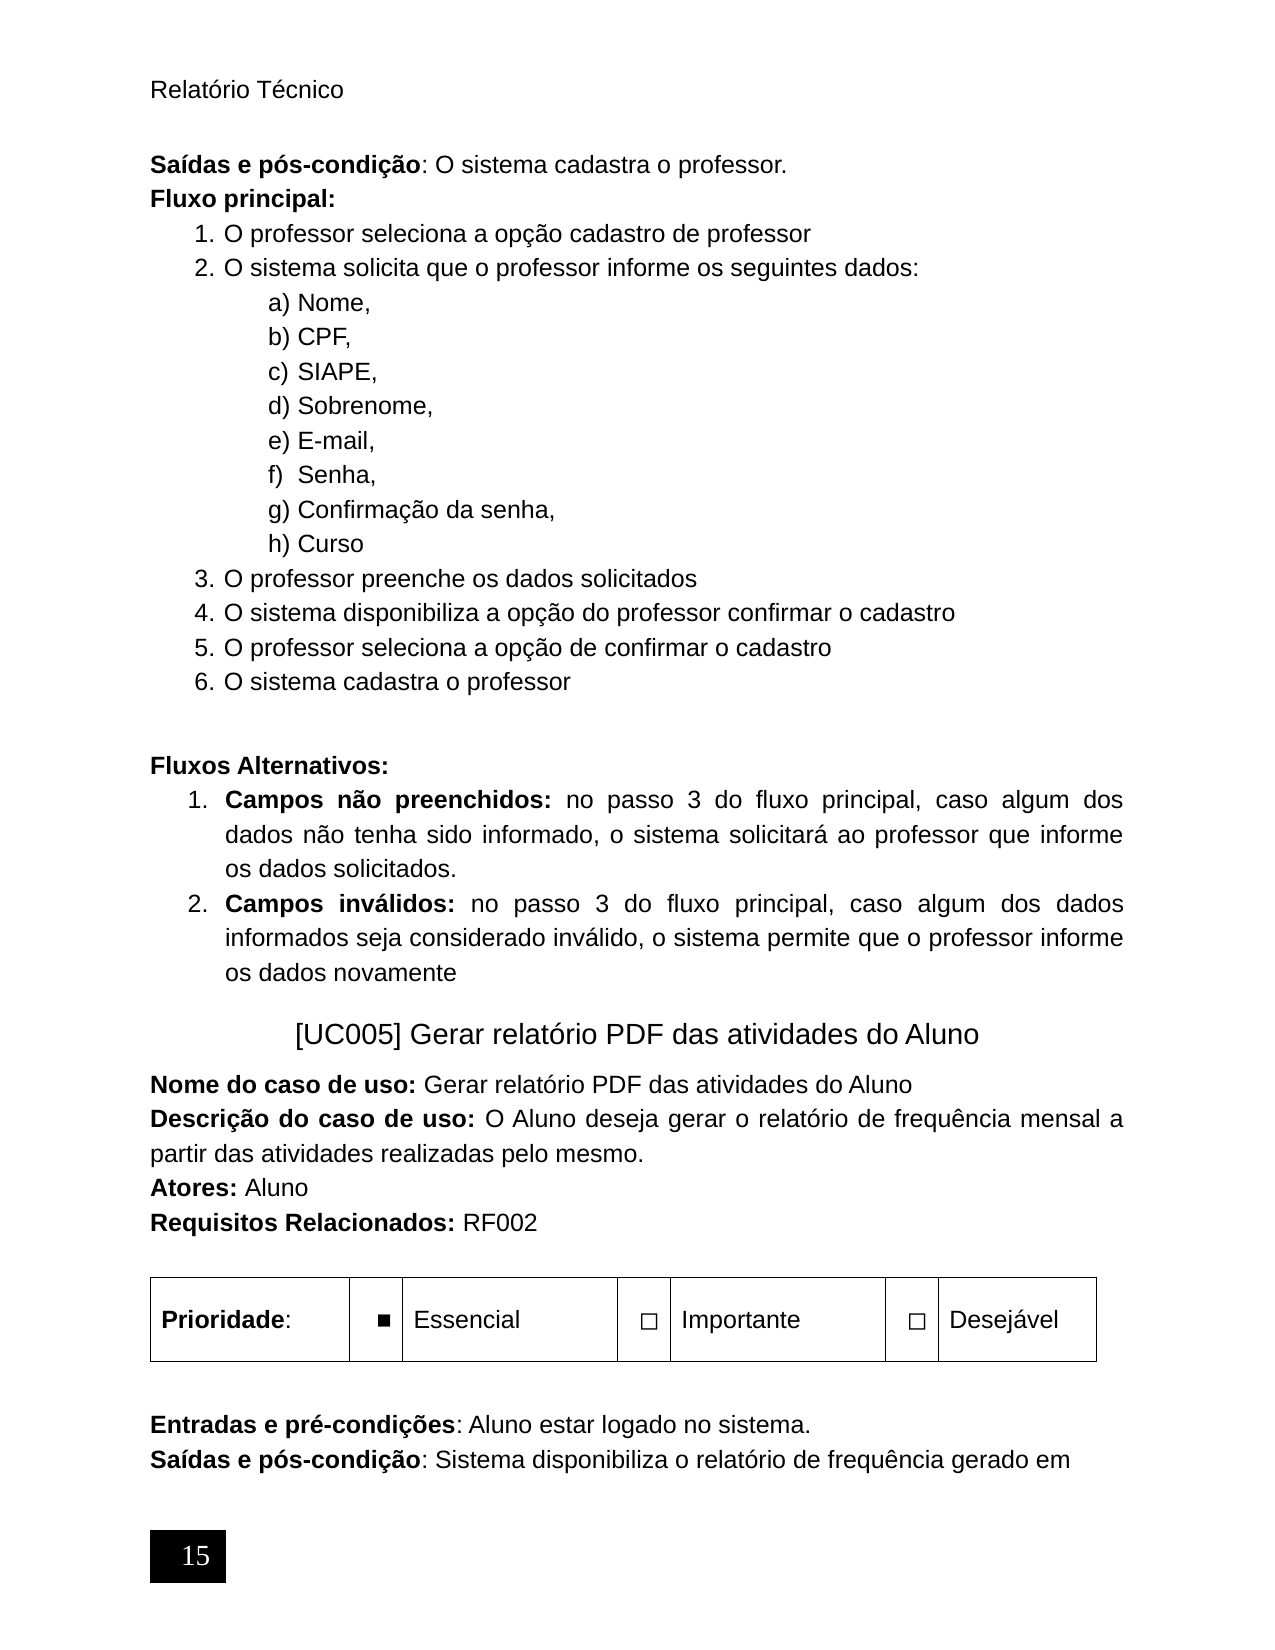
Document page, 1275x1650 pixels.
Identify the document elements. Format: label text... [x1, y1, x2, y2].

list Senha, [268, 460, 1125, 489]
text Descrição do caso de uso: O Aluno deseja gerar o relatório de frequência mensal a partir das atividades realizadas pelo mesmo. [150, 1104, 1125, 1167]
list O sistema disponibiliza a opção do professor confirmar o cadastro [194, 598, 1125, 627]
list CPF, [268, 322, 1125, 351]
list E-mail, [268, 426, 1125, 454]
list Campos inválidos: no passo 3 do fluxo principal, caso algum dos dados informados seja considerado inválido, o sistema permite que o professor informe os dados novamente [187, 889, 1125, 986]
text Fluxo principal: [150, 184, 1125, 213]
table_header ◻ [618, 1278, 670, 1361]
list Confirmação da senha, [268, 495, 1125, 523]
text [UC005] Gerar relatório PDF das atividades do Aluno [150, 1017, 1125, 1051]
text Atores: Aluno [150, 1173, 1125, 1202]
table_header Prioridade: [151, 1278, 349, 1361]
list O sistema solicita que o professor informe os seguintes dados: [194, 253, 1125, 282]
table_header Importante [671, 1278, 885, 1361]
text Nome do caso de uso: Gerar relatório PDF das atividades do Aluno [150, 1070, 1125, 1098]
list O sistema cadastra o professor [194, 667, 1125, 696]
list Sobrenome, [268, 391, 1125, 420]
table_header Desejável [939, 1278, 1096, 1361]
table_header ◻ [886, 1278, 938, 1361]
text Entradas e pré-condições: Aluno estar logado no sistema. [150, 1411, 1125, 1439]
text Saídas e pós-condição: Sistema disponibiliza o relatório de frequência gerado em [150, 1445, 1125, 1474]
list O professor seleciona a opção cadastro de professor [194, 219, 1125, 248]
table_header ■ [350, 1278, 402, 1361]
text Requisitos Relacionados: RF002 [150, 1208, 1125, 1236]
table_header Essencial [403, 1278, 617, 1361]
list Nome, [268, 288, 1125, 317]
list O professor preenche os dados solicitados [194, 564, 1125, 592]
list Campos não preenchidos: no passo 3 do fluxo principal, caso algum dos dados não tenha sido informado, o sistema solicitará ao professor que informe os dados solicitados. [187, 785, 1125, 883]
text Saídas e pós-condição: O sistema cadastra o professor. [150, 150, 1125, 179]
list SIAPE, [268, 357, 1125, 386]
text Fluxos Alternativos: [150, 751, 1125, 779]
list Curso [268, 529, 1125, 558]
list O professor seleciona a opção de confirmar o cadastro [194, 633, 1125, 661]
